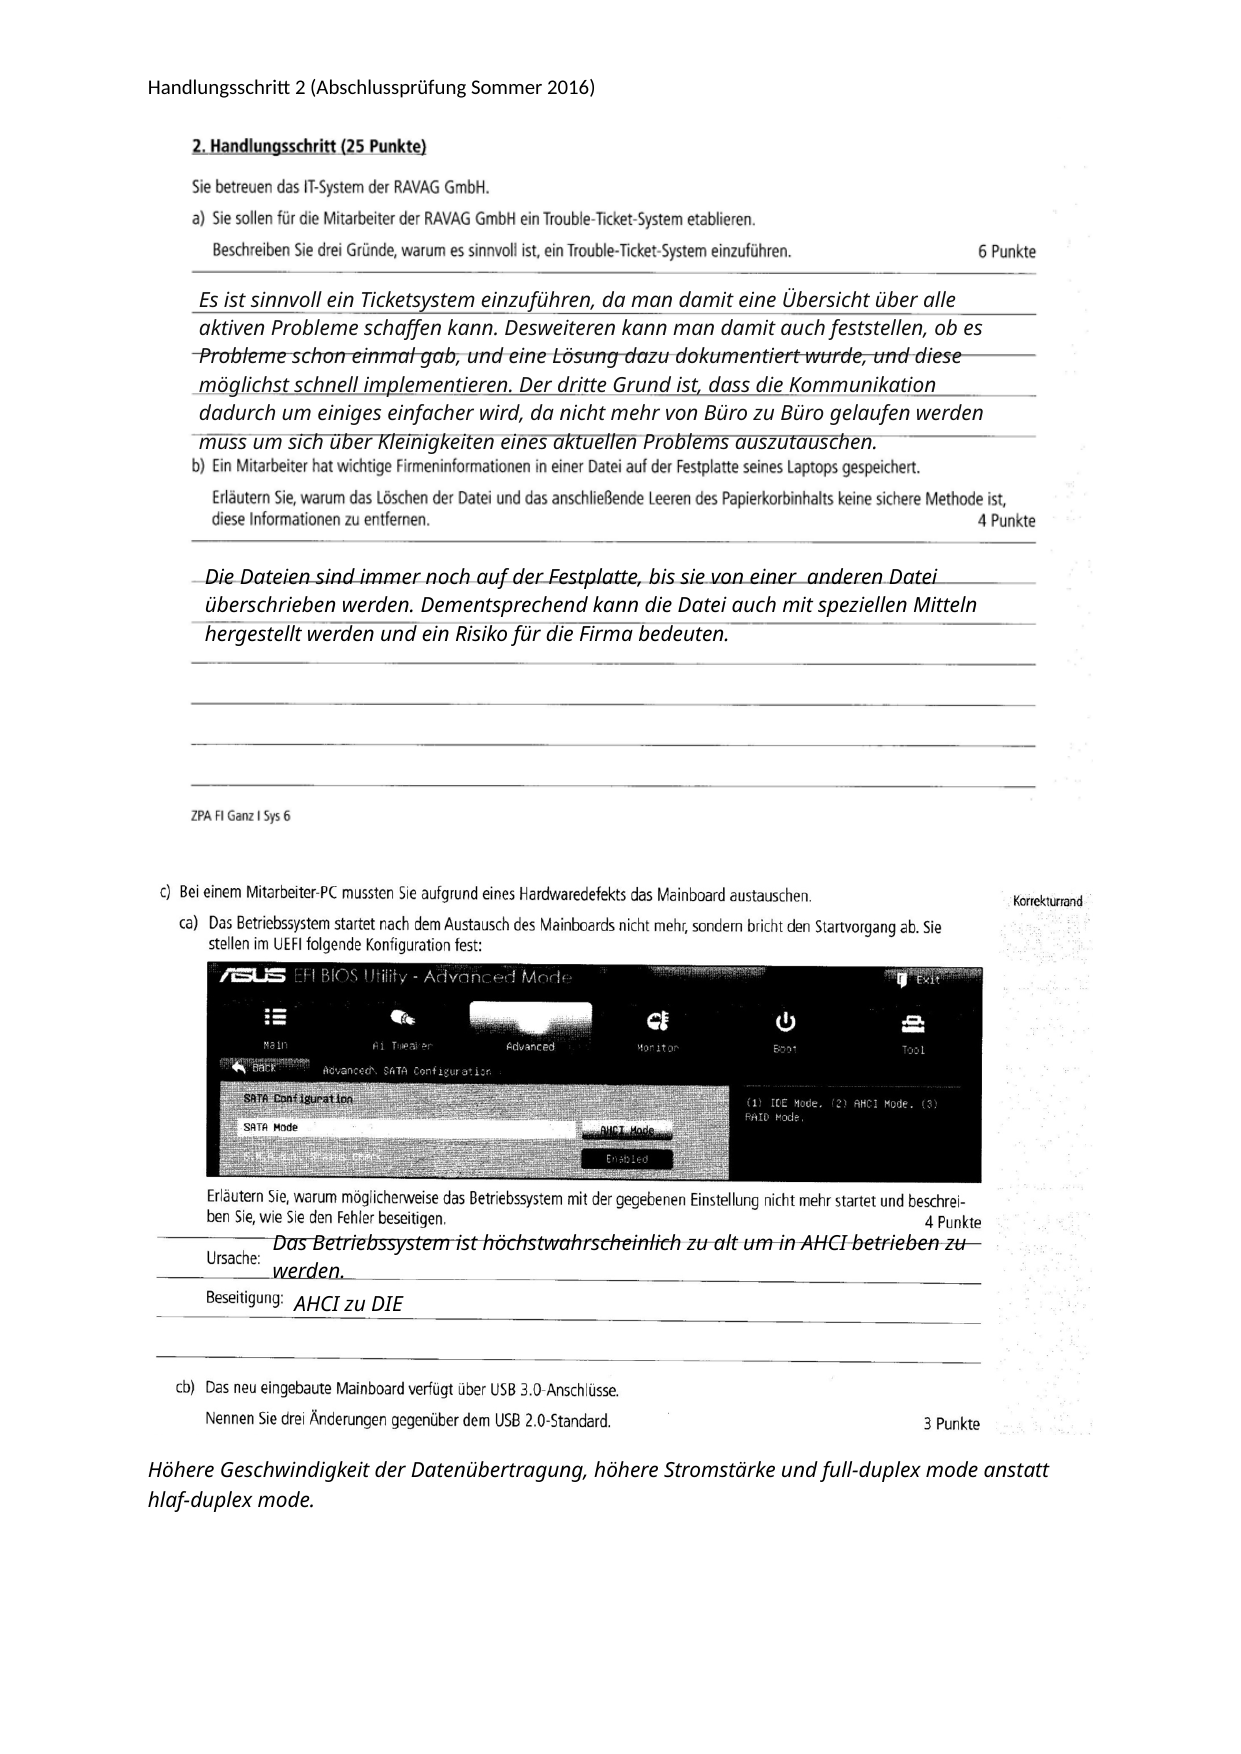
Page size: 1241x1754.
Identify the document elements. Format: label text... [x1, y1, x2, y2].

text Handlungsschritt 2 (Abschlussprüfung Sommer 2016) [148, 74, 1093, 99]
picture [147, 864, 1093, 1435]
picture [147, 117, 1093, 833]
text Höhere Geschwindigkeit der Datenübertragung, höhere Stromstärke und full-duplex mode anstatt hlaf-duplex mode. [148, 1455, 1093, 1514]
